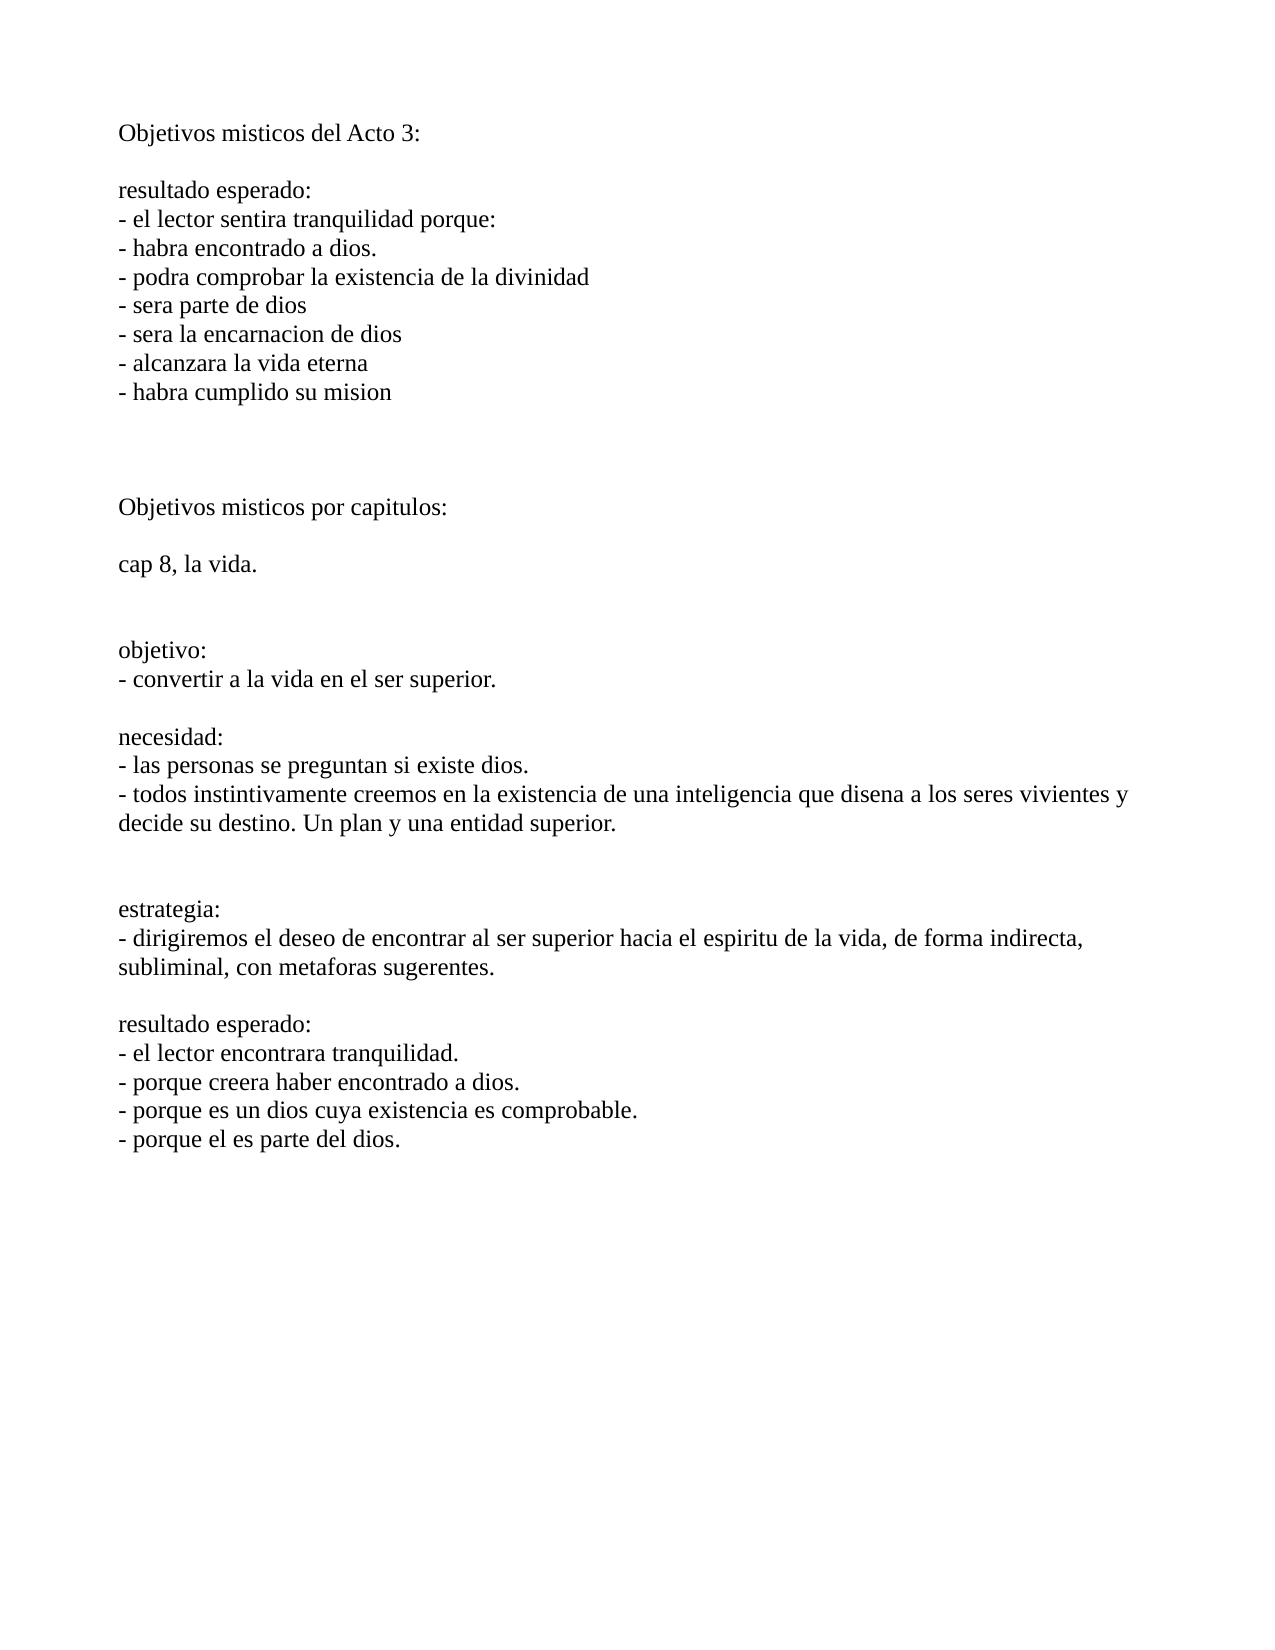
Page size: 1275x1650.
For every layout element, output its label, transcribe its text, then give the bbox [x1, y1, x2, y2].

text - porque creera haber encontrado a dios. [118, 1067, 1157, 1096]
text - las personas se preguntan si existe dios. [118, 751, 1157, 779]
text - podra comprobar la existencia de la divinidad [118, 262, 1157, 291]
text - el lector encontrara tranquilidad. [118, 1038, 1157, 1067]
text - habra cumplido su mision [118, 377, 1157, 406]
text - alcanzara la vida eterna [118, 348, 1157, 377]
text Objetivos misticos del Acto 3: [118, 118, 1157, 147]
text - todos instintivamente creemos en la existencia de una inteligencia que disena a los seres vivientes y decide su destino. Un plan y una entidad superior. [118, 779, 1157, 837]
text resultado esperado: [118, 176, 1157, 204]
text necesidad: [118, 722, 1157, 751]
text resultado esperado: [118, 1009, 1157, 1038]
text estrategia: [118, 894, 1157, 923]
text - sera parte de dios [118, 291, 1157, 319]
text - habra encontrado a dios. [118, 233, 1157, 262]
text - convertir a la vida en el ser superior. [118, 664, 1157, 693]
text objetivo: [118, 636, 1157, 664]
text cap 8, la vida. [118, 549, 1157, 578]
text Objetivos misticos por capitulos: [118, 492, 1157, 521]
text - sera la encarnacion de dios [118, 319, 1157, 348]
text - el lector sentira tranquilidad porque: [118, 204, 1157, 233]
text - porque es un dios cuya existencia es comprobable. [118, 1096, 1157, 1124]
text - porque el es parte del dios. [118, 1124, 1157, 1153]
text - dirigiremos el deseo de encontrar al ser superior hacia el espiritu de la vida, de forma indirecta, subliminal, con metaforas sugerentes. [118, 923, 1157, 981]
